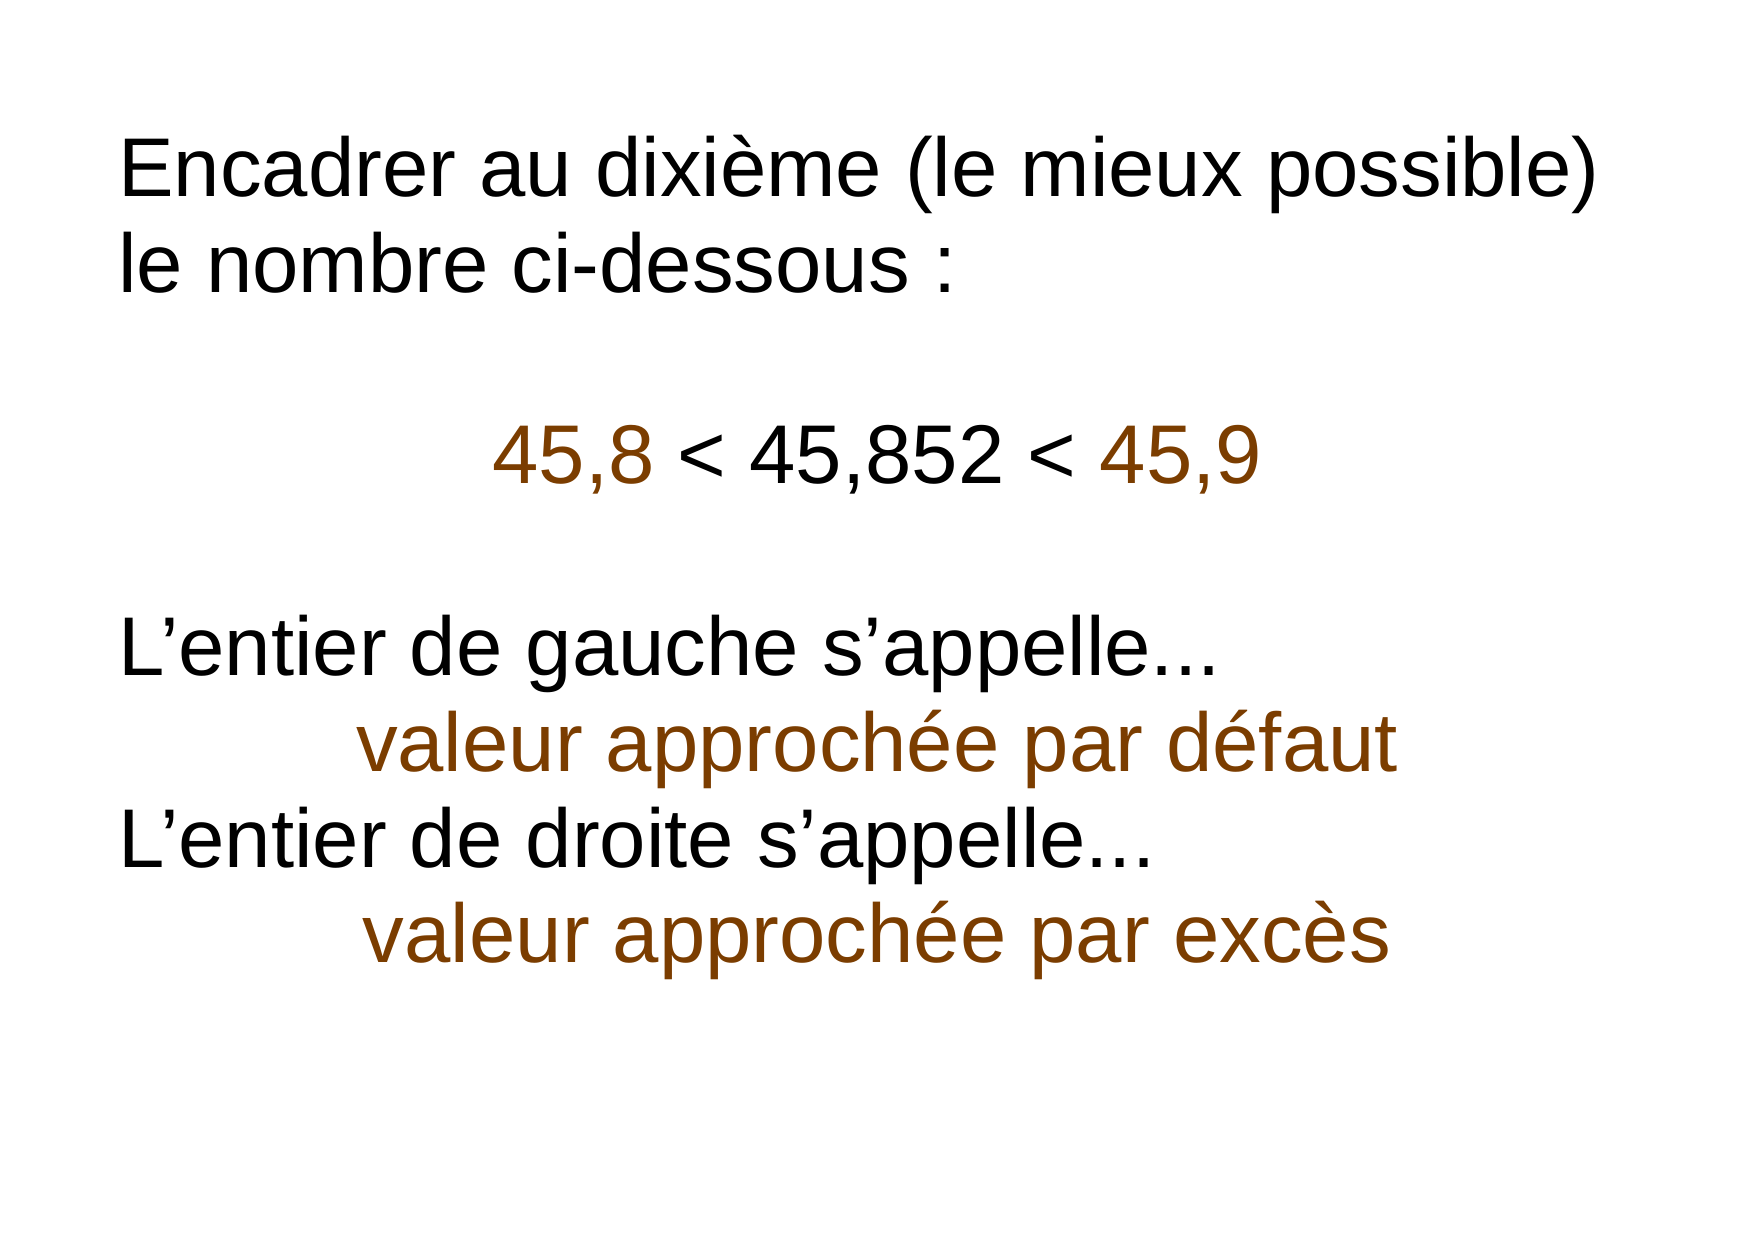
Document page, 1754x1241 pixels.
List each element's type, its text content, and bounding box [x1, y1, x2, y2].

text Encadrer au dixième (le mieux possible) le nombre ci-dessous : [118, 118, 1636, 310]
text L’entier de droite s’appelle... [118, 789, 1636, 885]
text valeur approchée par excès [118, 885, 1636, 981]
text 45,8 < 45,852 < 45,9 [118, 406, 1636, 501]
text L’entier de gauche s’appelle... [118, 597, 1636, 693]
text valeur approchée par défaut [118, 693, 1636, 789]
